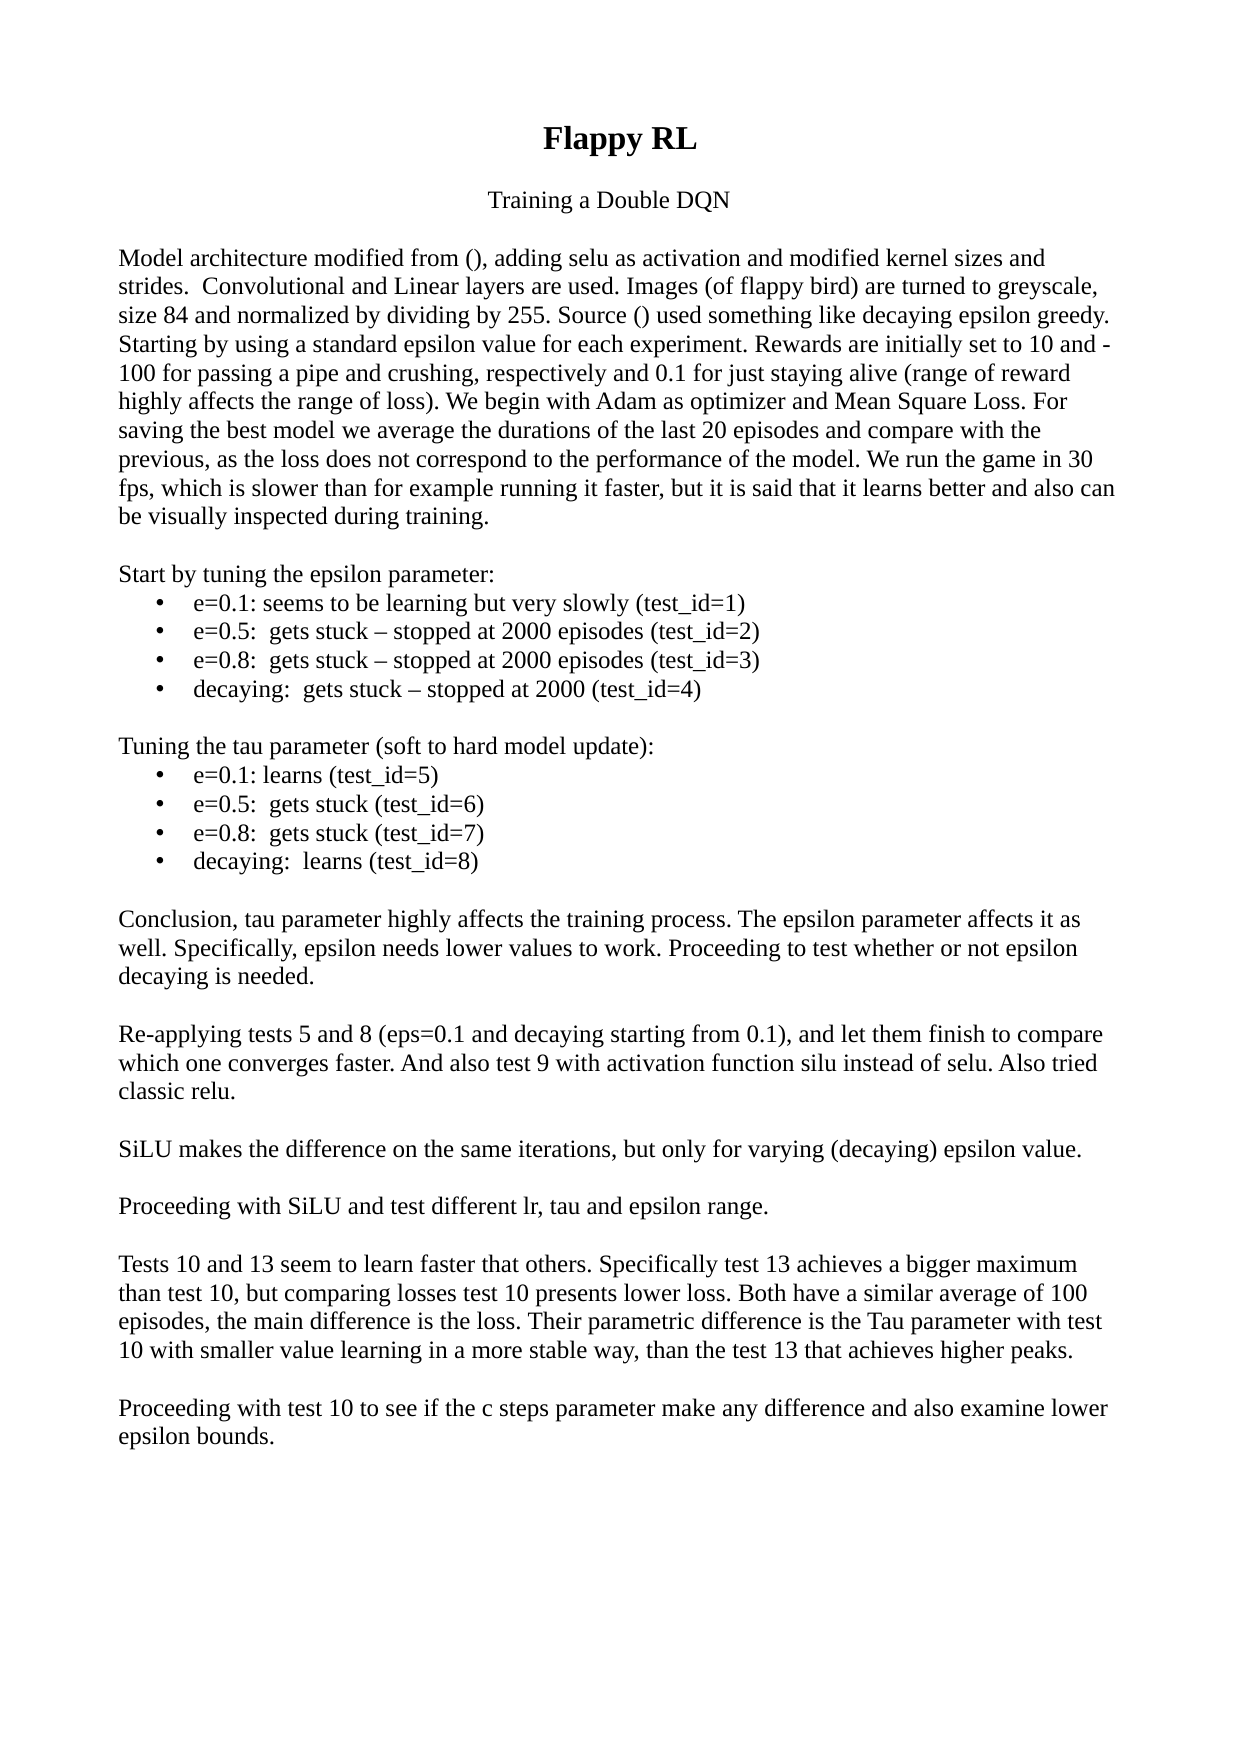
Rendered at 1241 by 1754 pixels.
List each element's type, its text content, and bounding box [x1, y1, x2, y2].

list e=0.8: gets stuck – stopped at 2000 episodes (test_id=3) [156, 645, 1122, 674]
text Start by tuning the epsilon parameter: [118, 559, 1122, 588]
text Proceeding with SiLU and test different lr, tau and epsilon range. [118, 1191, 1122, 1220]
list e=0.5: gets stuck (test_id=6) [156, 789, 1122, 818]
list e=0.1: learns (test_id=5) [156, 760, 1122, 789]
text Flappy RL [118, 118, 1122, 156]
text Re-applying tests 5 and 8 (eps=0.1 and decaying starting from 0.1), and let them finish to compare which one converges faster. And also test 9 with activation function silu instead of selu. Also tried classic relu. [118, 1019, 1122, 1105]
list decaying: gets stuck – stopped at 2000 (test_id=4) [156, 674, 1122, 703]
text SiLU makes the difference on the same iterations, but only for varying (decaying) epsilon value. [118, 1134, 1122, 1163]
text Conclusion, tau parameter highly affects the training process. The epsilon parameter affects it as well. Specifically, epsilon needs lower values to work. Proceeding to test whether or not epsilon decaying is needed. [118, 904, 1122, 990]
text Tests 10 and 13 seem to learn faster that others. Specifically test 13 achieves a bigger maximum than test 10, but comparing losses test 10 presents lower loss. Both have a similar average of 100 episodes, the main difference is the loss. Their parametric difference is the Tau parameter with test 10 with smaller value learning in a more stable way, than the test 13 that achieves higher peaks. [118, 1249, 1122, 1364]
list e=0.1: seems to be learning but very slowly (test_id=1) [156, 588, 1122, 616]
text Proceeding with test 10 to see if the c steps parameter make any difference and also examine lower epsilon bounds. [118, 1393, 1122, 1450]
list e=0.5: gets stuck – stopped at 2000 episodes (test_id=2) [156, 616, 1122, 645]
text Training a Double DQN [118, 185, 1122, 214]
list decaying: learns (test_id=8) [156, 846, 1122, 875]
text Tuning the tau parameter (soft to hard model update): [118, 731, 1122, 760]
list e=0.8: gets stuck (test_id=7) [156, 818, 1122, 846]
text Model architecture modified from (), adding selu as activation and modified kernel sizes and strides. Convolutional and Linear layers are used. Images (of flappy bird) are turned to greyscale, size 84 and normalized by dividing by 255. Source () used something like decaying epsilon greedy. Starting by using a standard epsilon value for each experiment. Rewards are initially set to 10 and -100 for passing a pipe and crushing, respectively and 0.1 for just staying alive (range of reward highly affects the range of loss). We begin with Adam as optimizer and Mean Square Loss. For saving the best model we average the durations of the last 20 episodes and compare with the previous, as the loss does not correspond to the performance of the model. We run the game in 30 fps, which is slower than for example running it faster, but it is said that it learns better and also can be visually inspected during training. [118, 243, 1122, 530]
